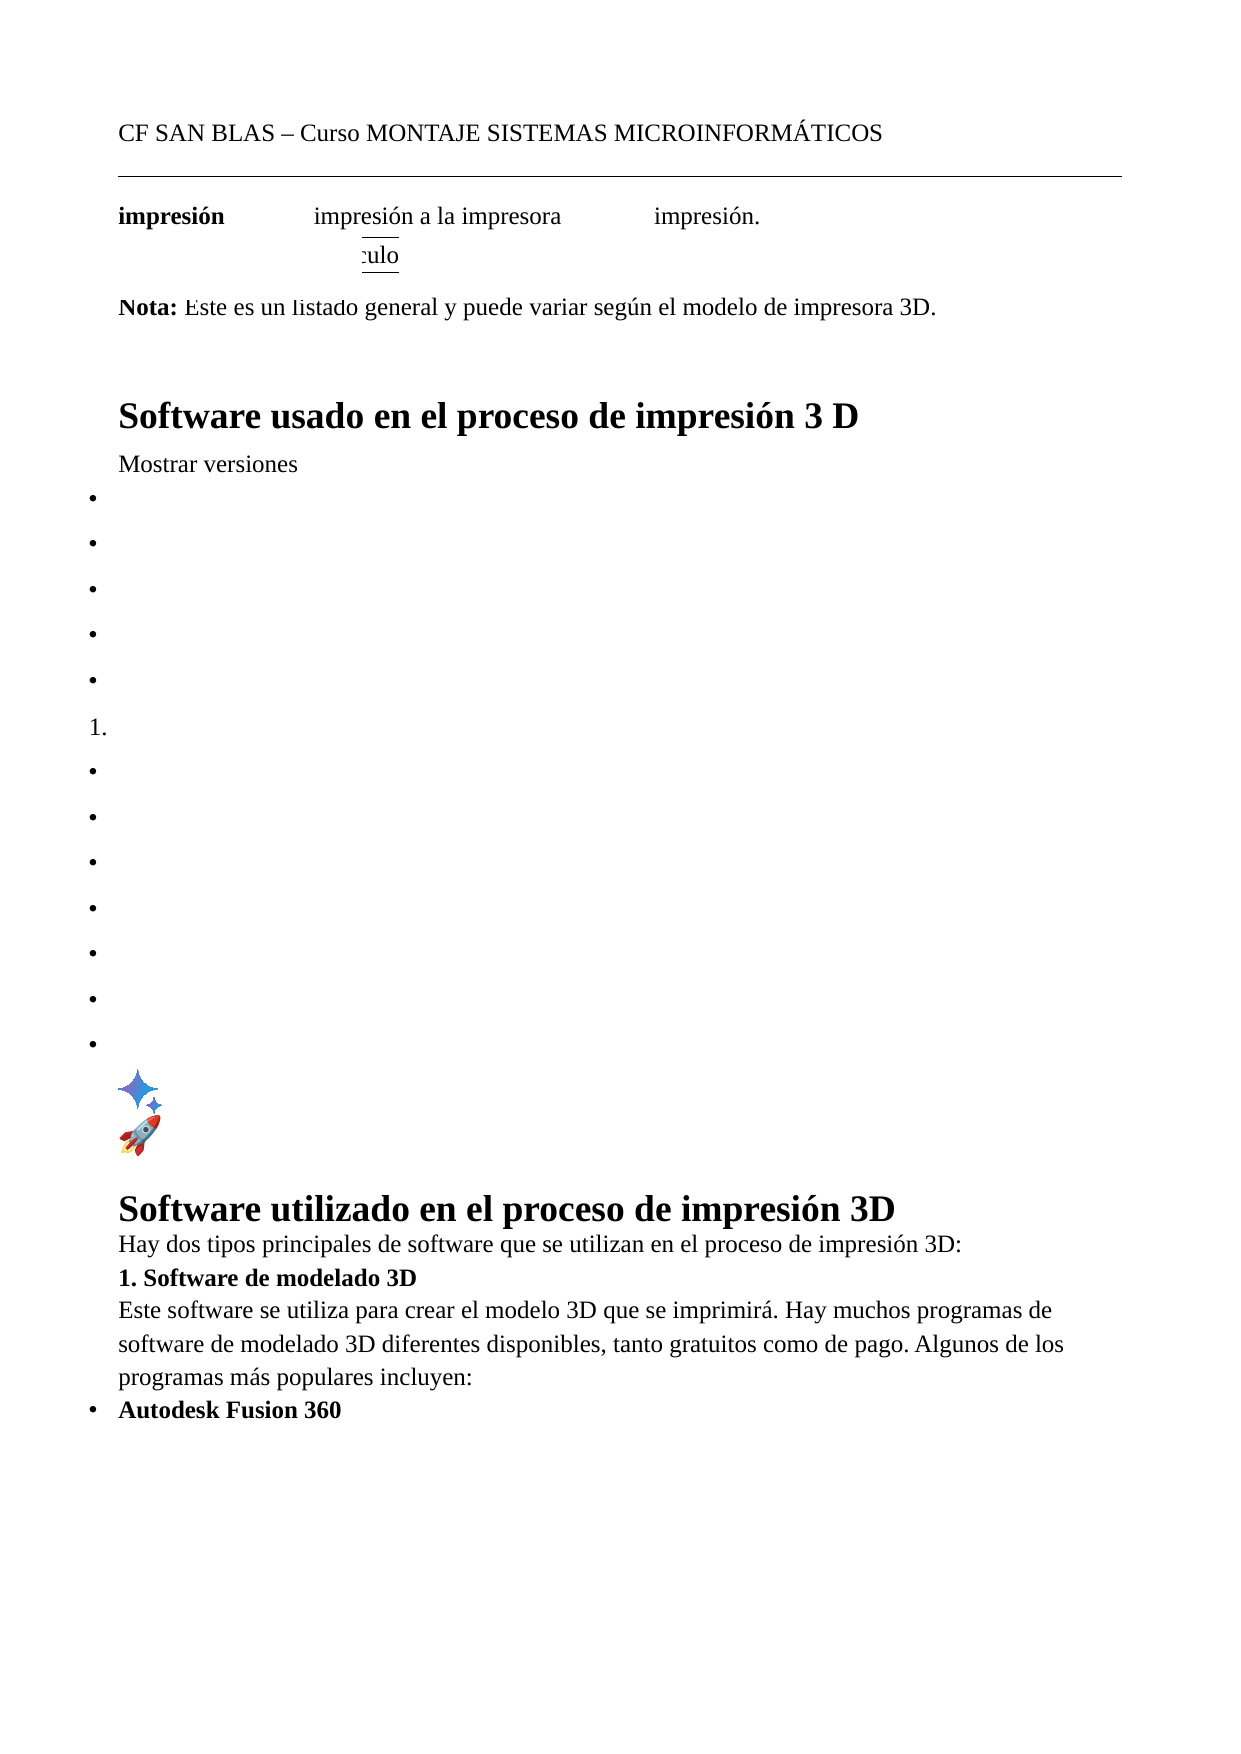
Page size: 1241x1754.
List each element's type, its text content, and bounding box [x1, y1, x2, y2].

text 1. Software de modelado 3D [118, 1263, 1122, 1291]
subtitle Software utilizado en el proceso de impresión 3D [118, 1186, 1122, 1229]
text Hay dos tipos principales de software que se utilizan en el proceso de impresión 3D: [118, 1229, 1122, 1258]
table_cell impresión a la impresora [314, 177, 654, 237]
table_cell impresión [118, 177, 313, 237]
text Exportar a Hojas de cálculo [0, 237, 1122, 300]
list Autodesk Fusion 360 [118, 1395, 1122, 1423]
text Este software se utiliza para crear el modelo 3D que se imprimirá. Hay muchos programas de software de modelado 3D diferentes disponibles, tanto gratuitos como de pago. Algunos de los programas más populares incluyen: [118, 1296, 1122, 1390]
subtitle Software usado en el proceso de impresión 3 D [118, 393, 1122, 436]
text Nota: Este es un listado general y puede variar según el modelo de impresora 3D. [118, 292, 1122, 321]
text Mostrar versiones [118, 449, 1122, 478]
table_cell impresión. [654, 177, 1122, 237]
